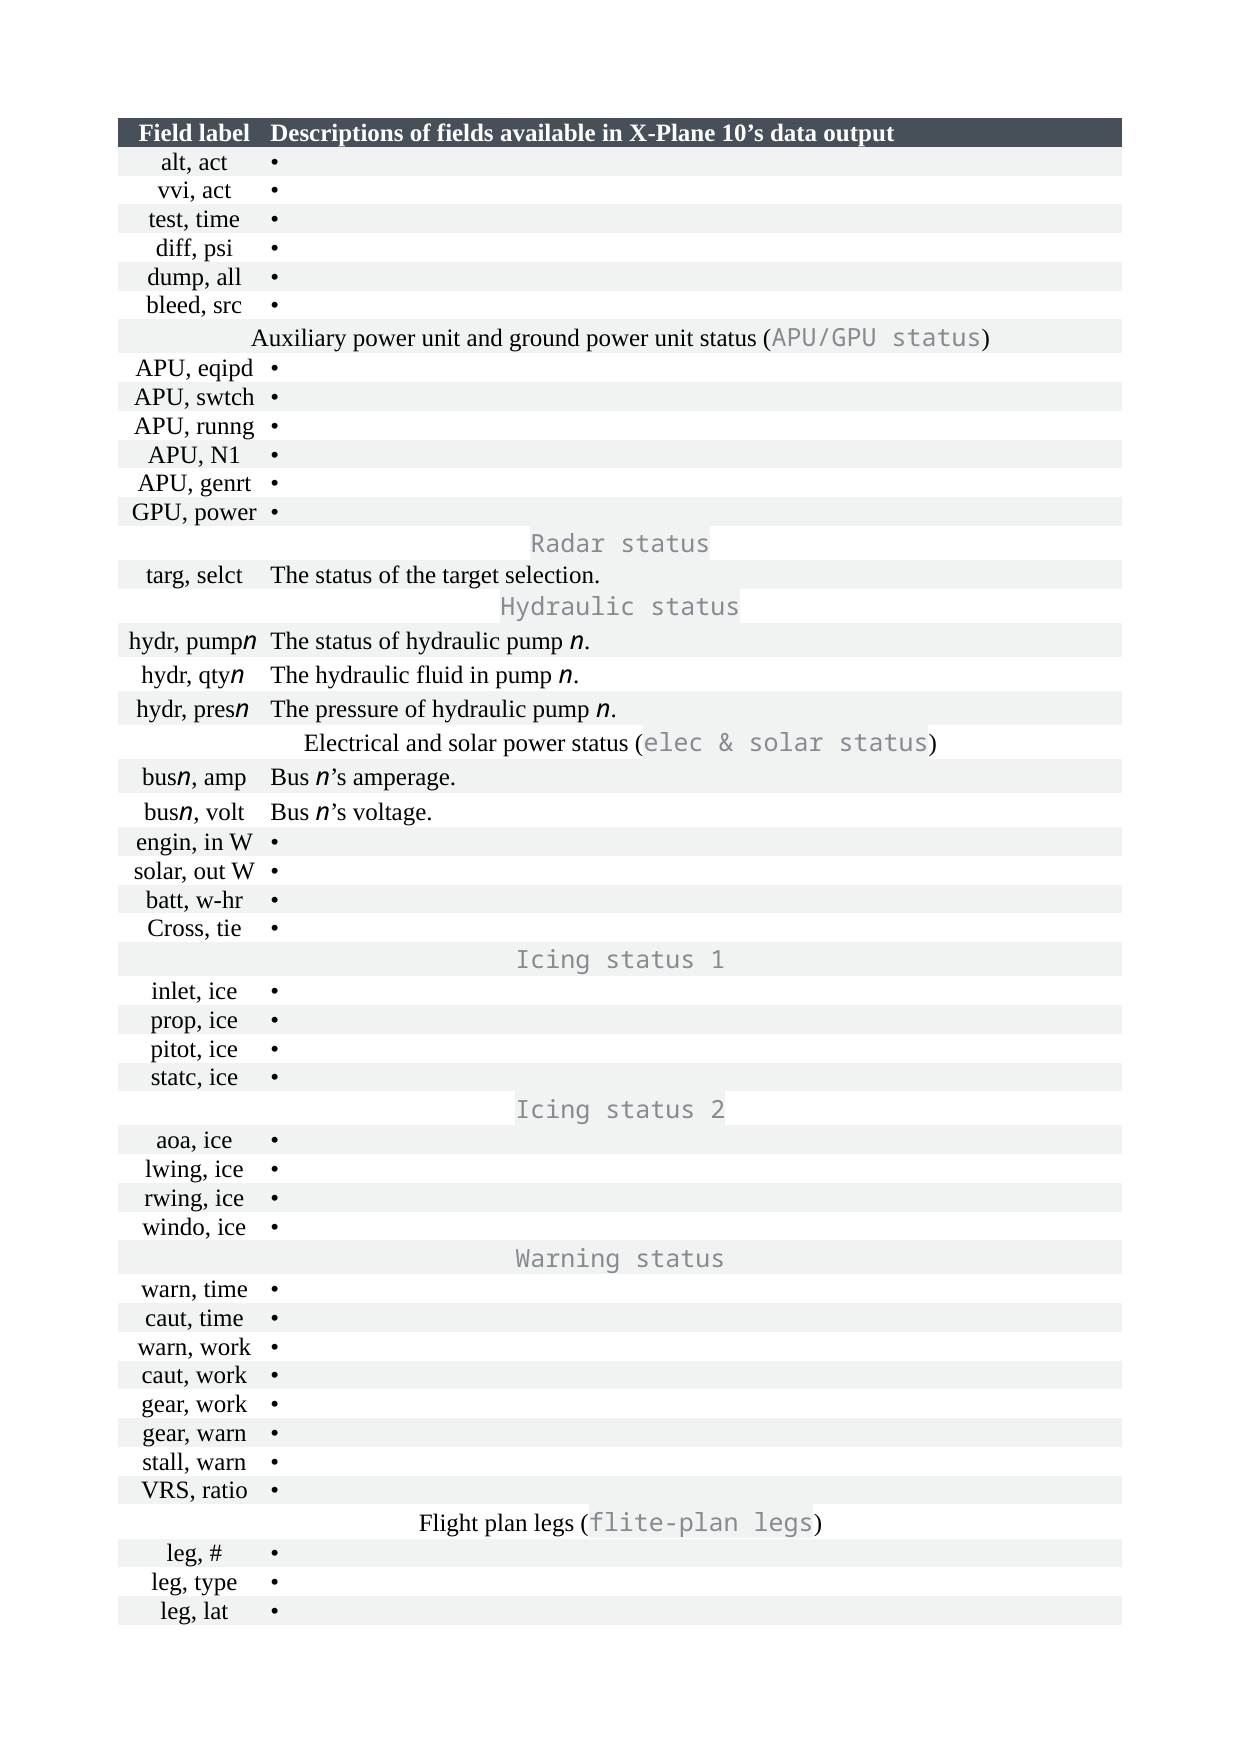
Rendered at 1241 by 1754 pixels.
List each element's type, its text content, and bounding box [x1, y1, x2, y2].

table_cell GPU, power [118, 497, 270, 526]
table_cell • [270, 1389, 1122, 1418]
table_cell hydr, pumpn [118, 623, 270, 657]
table_cell • [270, 1125, 1122, 1154]
table_cell • [270, 1154, 1122, 1183]
table_cell Auxiliary power unit and ground power unit status (APU/GPU status) [118, 319, 1122, 353]
table_cell • [270, 1332, 1122, 1361]
table_cell • [270, 497, 1122, 526]
table_cell • [270, 354, 1122, 382]
table_cell • [270, 147, 1122, 176]
table_cell • [270, 204, 1122, 233]
table_cell caut, work [118, 1361, 270, 1389]
table_cell Radar status [118, 526, 1122, 560]
table_cell • [270, 1418, 1122, 1447]
table_cell leg, lat [118, 1596, 270, 1625]
table_cell • [270, 1274, 1122, 1303]
table_cell gear, work [118, 1389, 270, 1418]
table_cell caut, time [118, 1303, 270, 1332]
table_cell Cross, tie [118, 914, 270, 942]
table_cell • [270, 885, 1122, 913]
table_cell alt, act [118, 147, 270, 176]
table_cell • [270, 176, 1122, 204]
table_cell • [270, 382, 1122, 411]
table_cell • [270, 1303, 1122, 1332]
table_cell • [270, 1034, 1122, 1062]
table_cell inlet, ice [118, 976, 270, 1005]
table_cell prop, ice [118, 1005, 270, 1034]
table_cell APU, N1 [118, 440, 270, 468]
table_cell hydr, presn [118, 691, 270, 725]
table_cell • [270, 291, 1122, 319]
table_cell Warning status [118, 1240, 1122, 1274]
table_cell The hydraulic fluid in pump n. [270, 657, 1122, 691]
table_cell busn, amp [118, 759, 270, 793]
table_cell leg, type [118, 1567, 270, 1596]
table_cell stall, warn [118, 1447, 270, 1476]
table_header Field label [118, 118, 270, 147]
table_cell • [270, 1596, 1122, 1625]
table_cell The status of the target selection. [270, 560, 1122, 589]
table_cell APU, genrt [118, 469, 270, 497]
table_cell warn, time [118, 1274, 270, 1303]
table_cell APU, swtch [118, 382, 270, 411]
table_cell targ, selct [118, 560, 270, 589]
table_cell • [270, 1183, 1122, 1212]
table_cell APU, eqipd [118, 354, 270, 382]
table_cell engin, in W [118, 827, 270, 856]
table_cell • [270, 1212, 1122, 1240]
table_cell • [270, 1567, 1122, 1596]
table_cell • [270, 1361, 1122, 1389]
table_cell • [270, 856, 1122, 885]
table_cell Icing status 2 [118, 1091, 1122, 1125]
table_cell Bus n’s voltage. [270, 793, 1122, 827]
table_cell The status of hydraulic pump n. [270, 623, 1122, 657]
table_cell • [270, 976, 1122, 1005]
table_cell leg, # [118, 1539, 270, 1567]
table_cell rwing, ice [118, 1183, 270, 1212]
table_cell • [270, 914, 1122, 942]
table_cell APU, runng [118, 411, 270, 440]
table_cell aoa, ice [118, 1125, 270, 1154]
table_cell batt, w-hr [118, 885, 270, 913]
table_cell • [270, 411, 1122, 440]
table_cell Electrical and solar power status (elec & solar status) [118, 725, 1122, 759]
table_cell • [270, 440, 1122, 468]
table_cell • [270, 469, 1122, 497]
table_cell • [270, 262, 1122, 291]
table_cell vvi, act [118, 176, 270, 204]
table_cell • [270, 233, 1122, 262]
table_cell • [270, 827, 1122, 856]
table_cell warn, work [118, 1332, 270, 1361]
table_cell • [270, 1005, 1122, 1034]
table_cell hydr, qtyn [118, 657, 270, 691]
table_header Descriptions of fields available in X‑Plane 10’s data output [270, 118, 1122, 147]
table_cell Bus n’s amperage. [270, 759, 1122, 793]
table_cell lwing, ice [118, 1154, 270, 1183]
table_cell solar, out W [118, 856, 270, 885]
table_cell bleed, src [118, 291, 270, 319]
table_cell • [270, 1476, 1122, 1504]
table_cell pitot, ice [118, 1034, 270, 1062]
table_cell VRS, ratio [118, 1476, 270, 1504]
table_cell • [270, 1447, 1122, 1476]
table_cell statc, ice [118, 1063, 270, 1091]
table_cell diff, psi [118, 233, 270, 262]
table_cell Icing status 1 [118, 942, 1122, 976]
table_cell gear, warn [118, 1418, 270, 1447]
table_cell busn, volt [118, 793, 270, 827]
table_cell • [270, 1063, 1122, 1091]
table_cell The pressure of hydraulic pump n. [270, 691, 1122, 725]
table_cell test, time [118, 204, 270, 233]
table_cell • [270, 1539, 1122, 1567]
table_cell Flight plan legs (flite-plan legs) [118, 1504, 1122, 1538]
table_cell windo, ice [118, 1212, 270, 1240]
table_cell dump, all [118, 262, 270, 291]
table_cell Hydraulic status [118, 589, 1122, 623]
